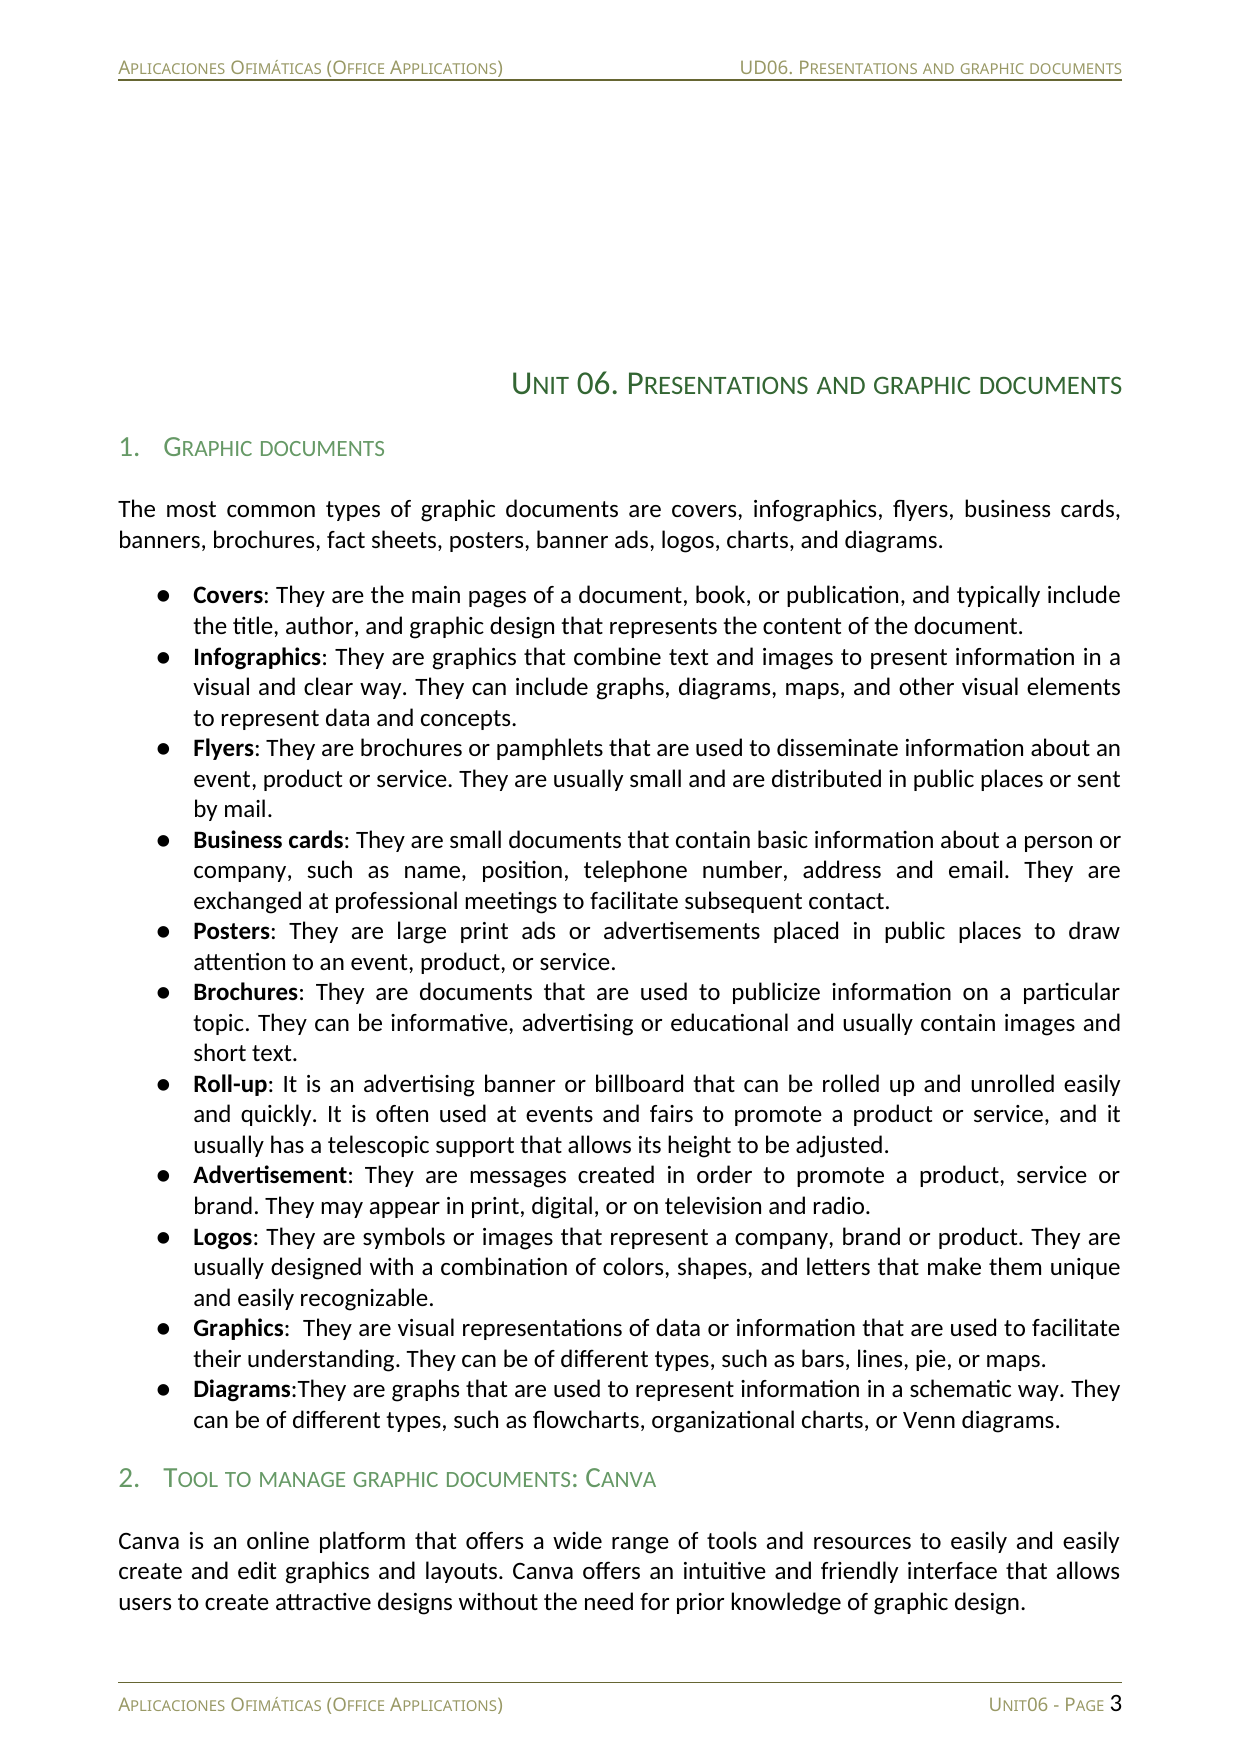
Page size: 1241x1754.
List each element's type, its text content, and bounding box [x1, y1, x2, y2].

subtitle Graphic documents [118, 428, 1122, 463]
list Advertisement: They are messages created in order to promote a product, service or brand. They may appear in print, digital, or on television and radio. [156, 1159, 1122, 1221]
list Infographics: They are graphics that combine text and images to present information in a visual and clear way. They can include graphs, diagrams, maps, and other visual elements to represent data and concepts. [156, 641, 1122, 732]
list Brochures: They are documents that are used to publicize information on a particular topic. They can be informative, advertising or educational and usually contain images and short text. [156, 976, 1122, 1068]
text Unit 06. Presentations and graphic documents [118, 362, 1122, 403]
text Canva is an online platform that offers a wide range of tools and resources to easily and easily create and edit graphics and layouts. Canva offers an intuitive and friendly interface that allows users to create attractive designs without the need for prior knowledge of graphic design. [118, 1525, 1122, 1616]
list Graphics: They are visual representations of data or information that are used to facilitate their understanding. They can be of different types, such as bars, lines, pie, or maps. [156, 1312, 1122, 1373]
list Diagrams:They are graphs that are used to represent information in a schematic way. They can be of different types, such as flowcharts, organizational charts, or Venn diagrams. [156, 1373, 1122, 1434]
list Posters: They are large print ads or advertisements placed in public places to draw attention to an event, product, or service. [156, 915, 1122, 976]
text The most common types of graphic documents are covers, infographics, flyers, business cards, banners, brochures, fact sheets, posters, banner ads, logos, charts, and diagrams. [118, 494, 1122, 555]
list Logos: They are symbols or images that represent a company, brand or product. They are usually designed with a combination of colors, shapes, and letters that make them unique and easily recognizable. [156, 1221, 1122, 1312]
list Flyers: They are brochures or pamphlets that are used to disseminate information about an event, product or service. They are usually small and are distributed in public places or sent by mail. [156, 732, 1122, 824]
list Covers: They are the main pages of a document, book, or publication, and typically include the title, author, and graphic design that represents the content of the document. [156, 580, 1122, 641]
list Roll-up: It is an advertising banner or billboard that can be rolled up and unrolled easily and quickly. It is often used at events and fairs to promote a product or service, and it usually has a telescopic support that allows its height to be adjusted. [156, 1068, 1122, 1159]
subtitle Tool to manage graphic documents: Canva [118, 1459, 1122, 1495]
list Business cards: They are small documents that contain basic information about a person or company, such as name, position, telephone number, address and email. They are exchanged at professional meetings to facilitate subsequent contact. [156, 824, 1122, 915]
